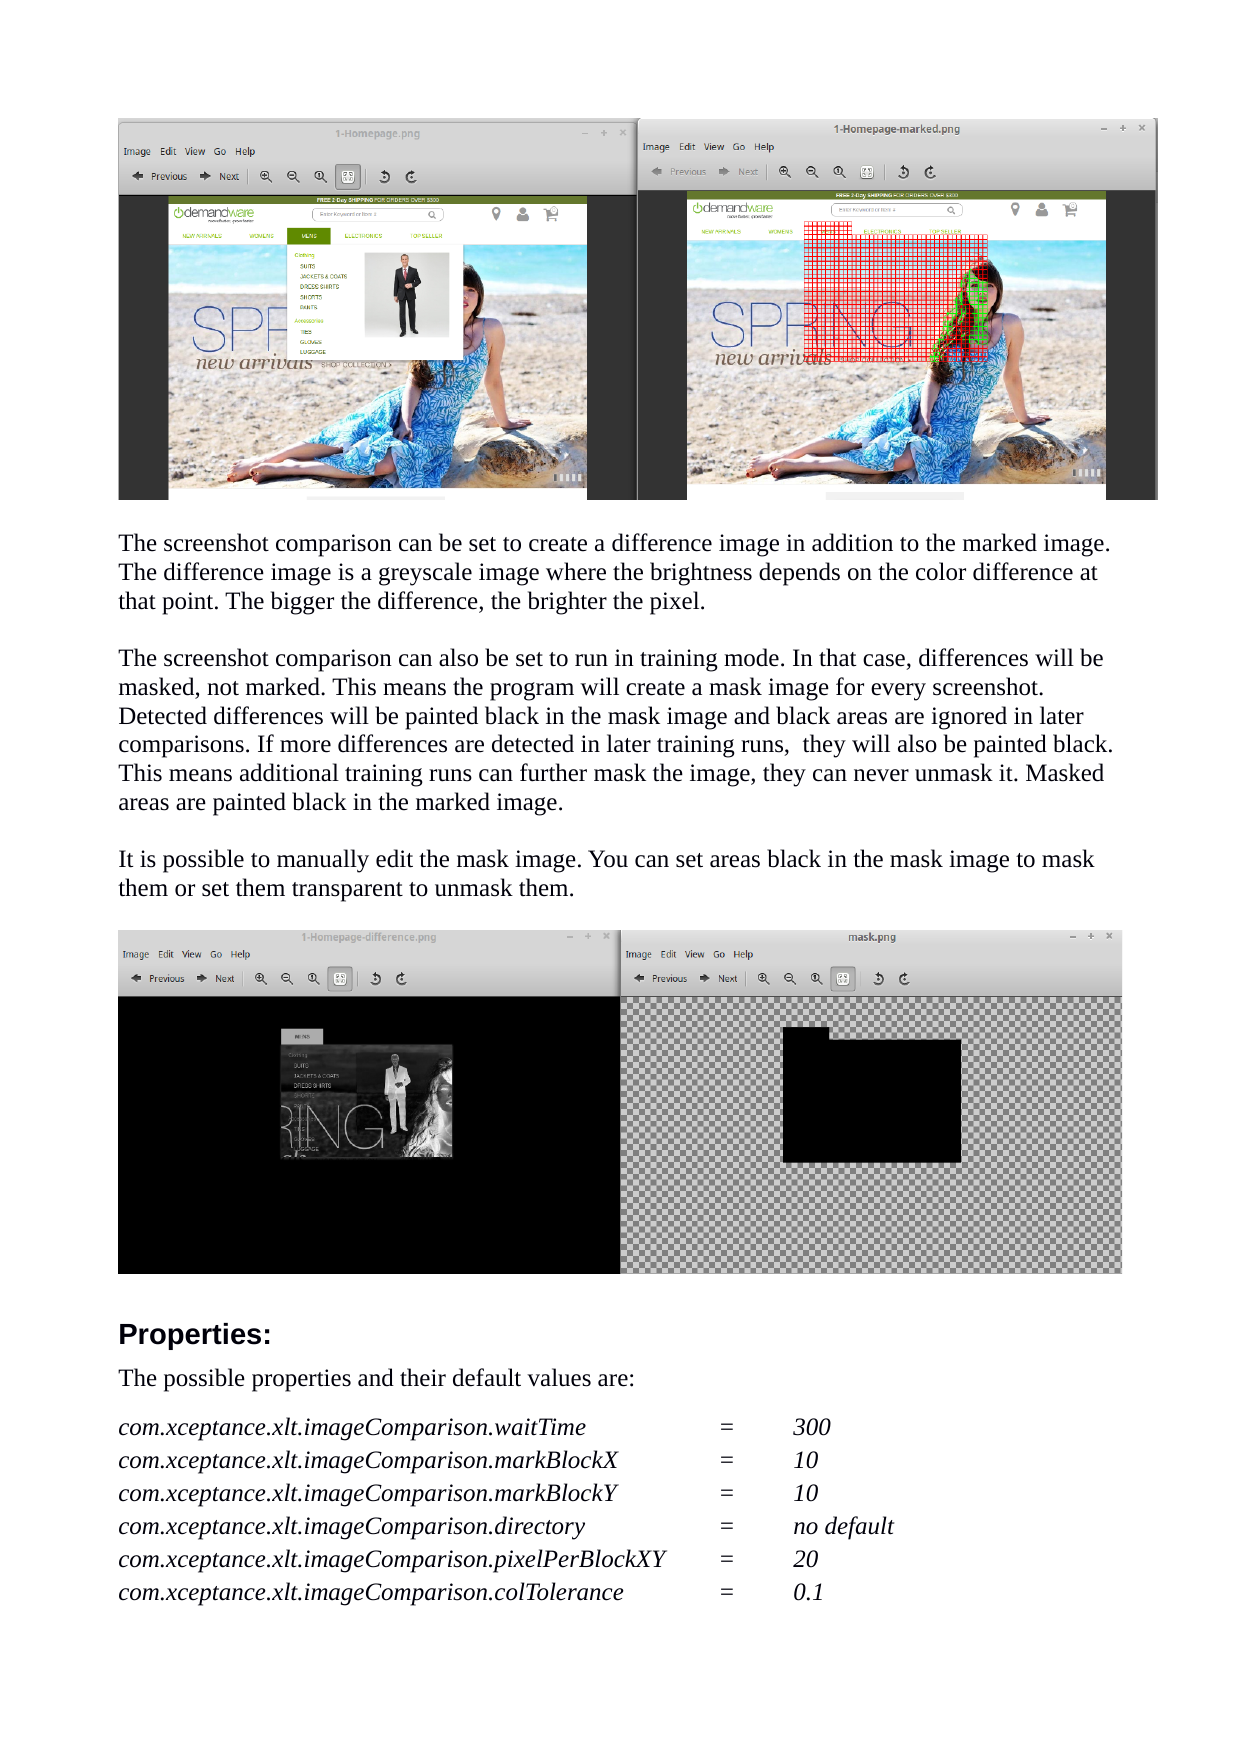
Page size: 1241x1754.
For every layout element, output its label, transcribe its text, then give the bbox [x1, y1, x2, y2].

picture [118, 118, 1158, 500]
text The screenshot comparison can be set to create a difference image in addition to the marked image. The difference image is a greyscale image where the brightness depends on the color difference at that point. The bigger the difference, the brighter the pixel. [118, 528, 1122, 614]
text The screenshot comparison can also be set to run in training mode. In that case, differences will be masked, not marked. This means the program will create a mask image for every screenshot. Detected differences will be painted black in the mask image and black areas are ignored in later comparisons. If more differences are detected in later training runs, they will also be painted black. This means additional training runs can further mask the image, they can never unmask it. Masked areas are painted black in the marked image. [118, 643, 1122, 816]
text com.xceptance.xlt.imageComparison.waitTime = 300 com.xceptance.xlt.imageComparison.markBlockX = 10 com.xceptance.xlt.imageComparison.markBlockY = 10 com.xceptance.xlt.imageComparison.directory = no default com.xceptance.xlt.imageComparison.pixelPerBlockXY = 20 com.xceptance.xlt.imageComparison.colTolerance = 0.1 [118, 1412, 1122, 1606]
subtitle Properties: [118, 1317, 1122, 1351]
picture [118, 930, 1123, 1274]
text It is possible to manually edit the mask image. You can set areas black in the mask image to mask them or set them transparent to unmask them. [118, 844, 1122, 902]
text The possible properties and their default values are: [118, 1363, 1122, 1392]
